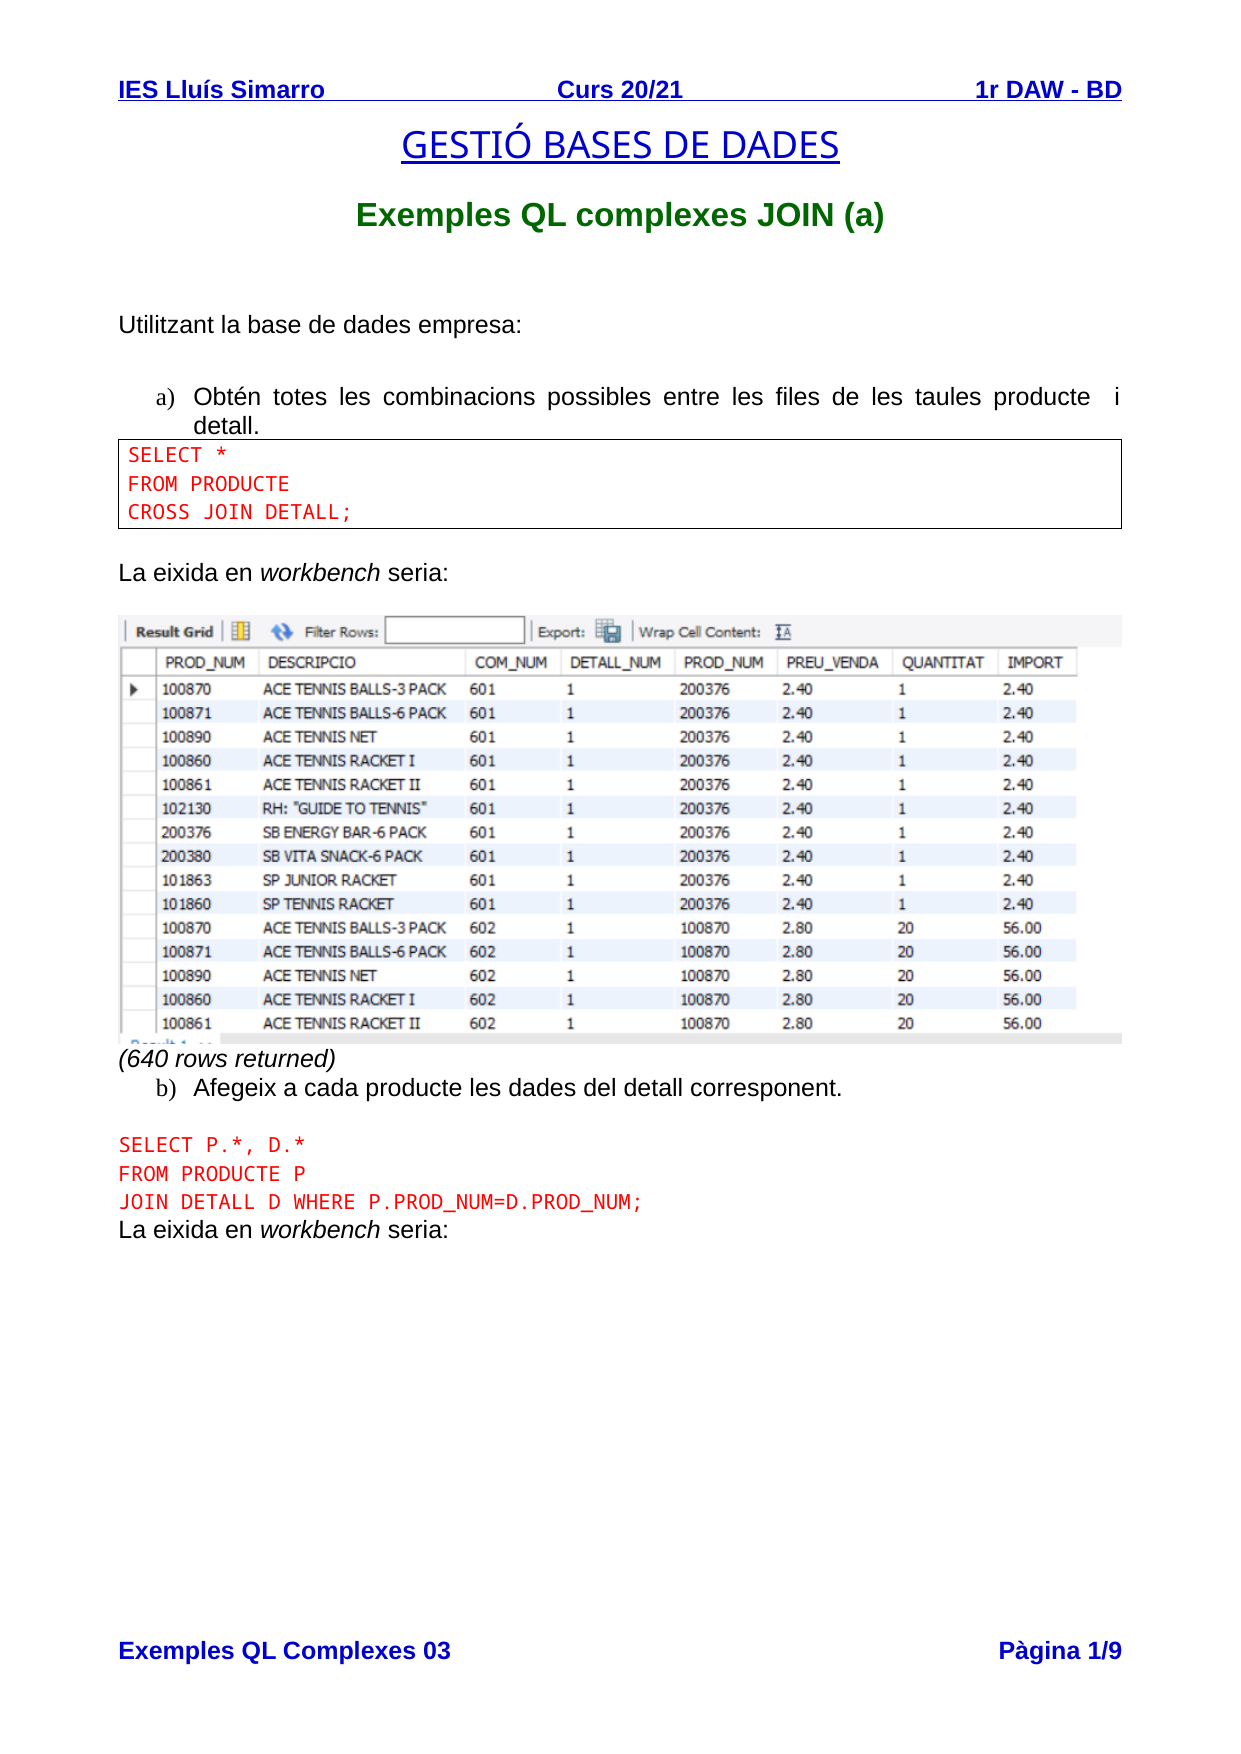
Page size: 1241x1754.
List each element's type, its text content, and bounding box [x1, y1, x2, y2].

text Exemples QL complexes JOIN (a) [118, 195, 1122, 233]
text La eixida en workbench seria: [118, 558, 1122, 586]
text FROM PRODUCTE [119, 468, 1121, 496]
text SELECT * [119, 440, 1121, 468]
text JOIN DETALL D WHERE P.PROD_NUM=D.PROD_NUM; [118, 1187, 1122, 1216]
text SELECT P.*, D.* [118, 1130, 1122, 1159]
text Utilitzant la base de dades empresa: [118, 310, 1122, 339]
text GESTIÓ BASES DE DADES [118, 118, 1122, 169]
list Obtén totes les combinacions possibles entre les files de les taules producte i detall. [156, 382, 1122, 439]
text La eixida en workbench seria: [118, 1216, 1122, 1244]
text CROSS JOIN DETALL; [119, 496, 1121, 528]
list Afegeix a cada producte les dades del detall corresponent. [156, 1073, 1122, 1101]
text (640 rows returned) [118, 1044, 1122, 1073]
text FROM PRODUCTE P [118, 1159, 1122, 1187]
